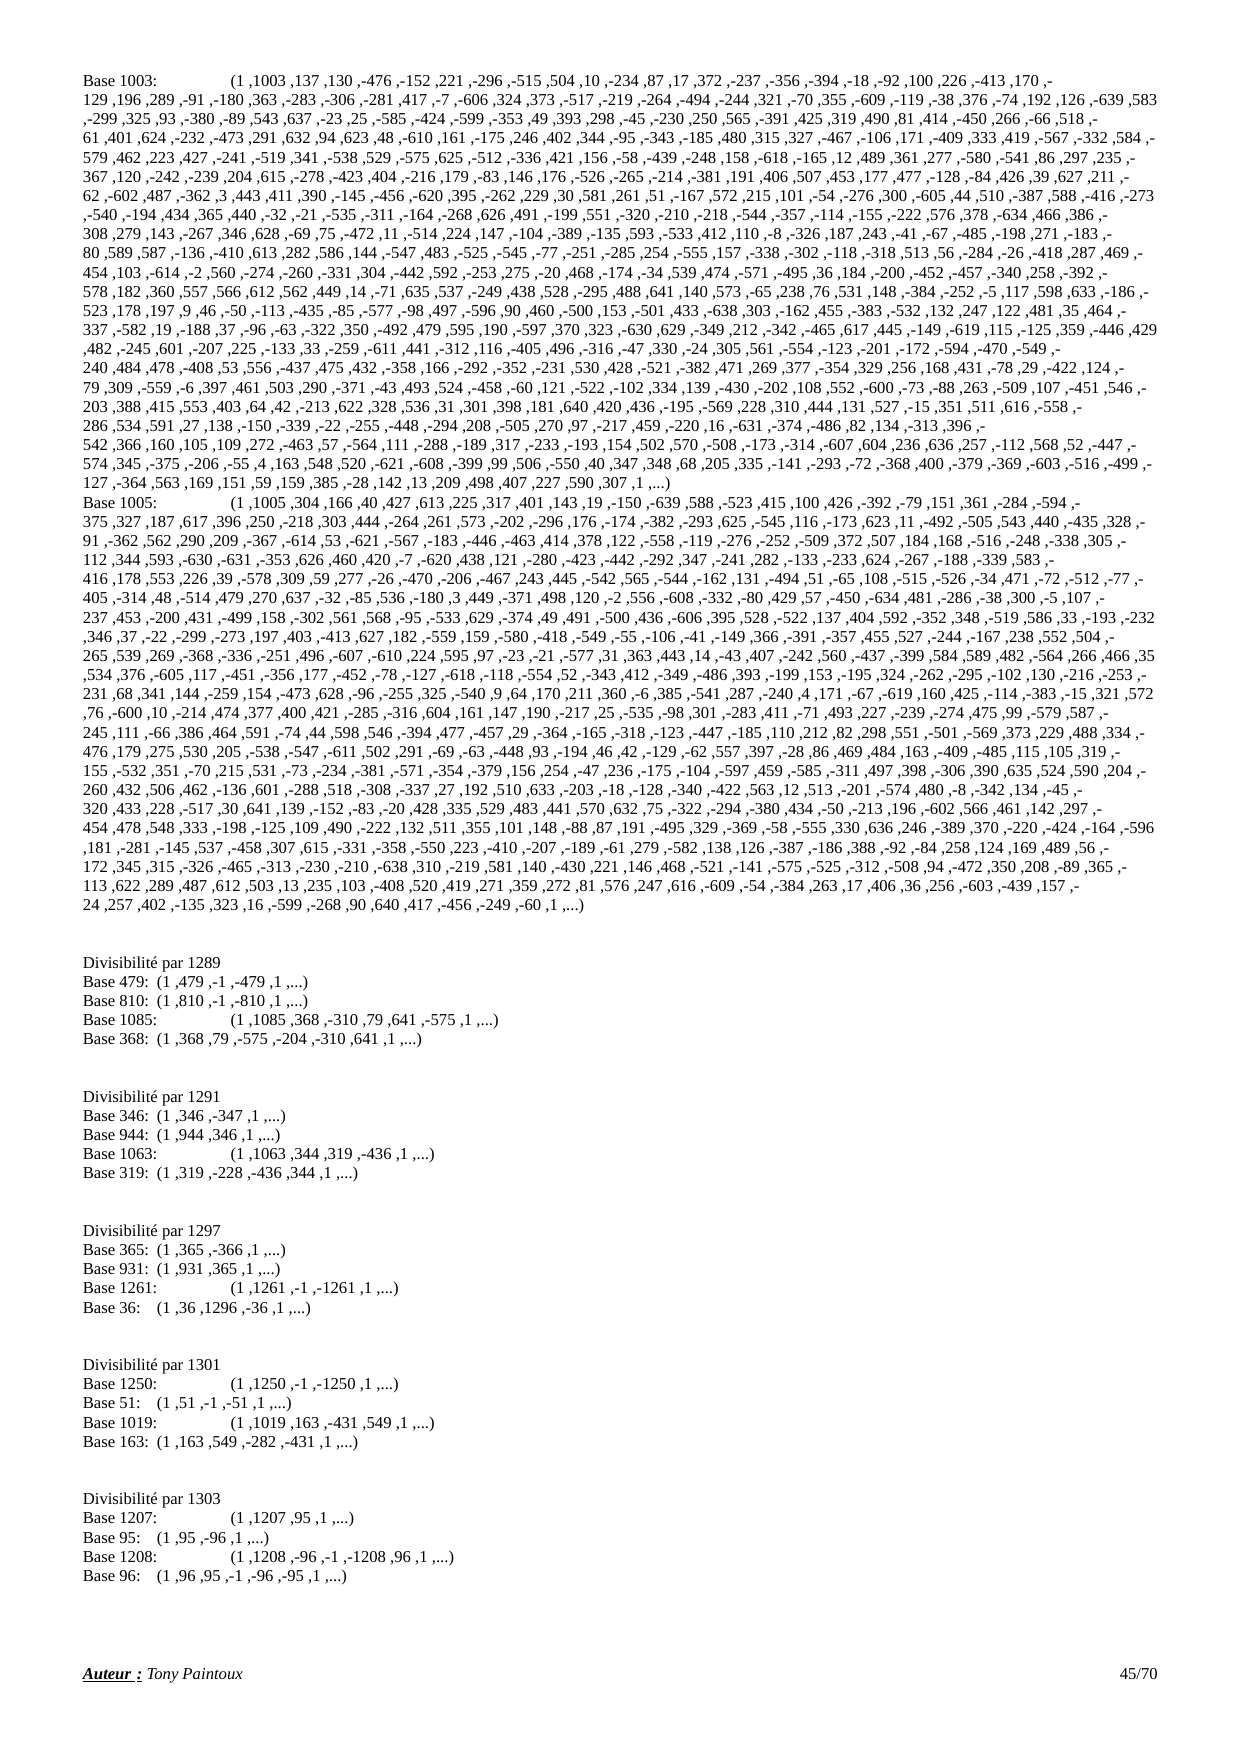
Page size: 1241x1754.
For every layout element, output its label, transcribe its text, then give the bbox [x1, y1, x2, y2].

text Divisibilité par 1301 [83, 1355, 1157, 1374]
text Base 1003: (1 ,1003 ,137 ,130 ,-476 ,-152 ,221 ,-296 ,-515 ,504 ,10 ,-234 ,87 ,17 ,372 ,-237 ,-356 ,-394 ,-18 ,-92 ,100 ,226 ,-413 ,170 ,-129 ,196 ,289 ,-91 ,-180 ,363 ,-283 ,-306 ,-281 ,417 ,-7 ,-606 ,324 ,373 ,-517 ,-219 ,-264 ,-494 ,-244 ,321 ,-70 ,355 ,-609 ,-119 ,-38 ,376 ,-74 ,192 ,126 ,-639 ,583 ,-299 ,325 ,93 ,-380 ,-89 ,543 ,637 ,-23 ,25 ,-585 ,-424 ,-599 ,-353 ,49 ,393 ,298 ,-45 ,-230 ,250 ,565 ,-391 ,425 ,319 ,490 ,81 ,414 ,-450 ,266 ,-66 ,518 ,-61 ,401 ,624 ,-232 ,-473 ,291 ,632 ,94 ,623 ,48 ,-610 ,161 ,-175 ,246 ,402 ,344 ,-95 ,-343 ,-185 ,480 ,315 ,327 ,-467 ,-106 ,171 ,-409 ,333 ,419 ,-567 ,-332 ,584 ,-579 ,462 ,223 ,427 ,-241 ,-519 ,341 ,-538 ,529 ,-575 ,625 ,-512 ,-336 ,421 ,156 ,-58 ,-439 ,-248 ,158 ,-618 ,-165 ,12 ,489 ,361 ,277 ,-580 ,-541 ,86 ,297 ,235 ,-367 ,120 ,-242 ,-239 ,204 ,615 ,-278 ,-423 ,404 ,-216 ,179 ,-83 ,146 ,176 ,-526 ,-265 ,-214 ,-381 ,191 ,406 ,507 ,453 ,177 ,477 ,-128 ,-84 ,426 ,39 ,627 ,211 ,-62 ,-602 ,487 ,-362 ,3 ,443 ,411 ,390 ,-145 ,-456 ,-620 ,395 ,-262 ,229 ,30 ,581 ,261 ,51 ,-167 ,572 ,215 ,101 ,-54 ,-276 ,300 ,-605 ,44 ,510 ,-387 ,588 ,-416 ,-273 ,-540 ,-194 ,434 ,365 ,440 ,-32 ,-21 ,-535 ,-311 ,-164 ,-268 ,626 ,491 ,-199 ,551 ,-320 ,-210 ,-218 ,-544 ,-357 ,-114 ,-155 ,-222 ,576 ,378 ,-634 ,466 ,386 ,-308 ,279 ,143 ,-267 ,346 ,628 ,-69 ,75 ,-472 ,11 ,-514 ,224 ,147 ,-104 ,-389 ,-135 ,593 ,-533 ,412 ,110 ,-8 ,-326 ,187 ,243 ,-41 ,-67 ,-485 ,-198 ,271 ,-183 ,-80 ,589 ,587 ,-136 ,-410 ,613 ,282 ,586 ,144 ,-547 ,483 ,-525 ,-545 ,-77 ,-251 ,-285 ,254 ,-555 ,157 ,-338 ,-302 ,-118 ,-318 ,513 ,56 ,-284 ,-26 ,-418 ,287 ,469 ,-454 ,103 ,-614 ,-2 ,560 ,-274 ,-260 ,-331 ,304 ,-442 ,592 ,-253 ,275 ,-20 ,468 ,-174 ,-34 ,539 ,474 ,-571 ,-495 ,36 ,184 ,-200 ,-452 ,-457 ,-340 ,258 ,-392 ,-578 ,182 ,360 ,557 ,566 ,612 ,562 ,449 ,14 ,-71 ,635 ,537 ,-249 ,438 ,528 ,-295 ,488 ,641 ,140 ,573 ,-65 ,238 ,76 ,531 ,148 ,-384 ,-252 ,-5 ,117 ,598 ,633 ,-186 ,-523 ,178 ,197 ,9 ,46 ,-50 ,-113 ,-435 ,-85 ,-577 ,-98 ,497 ,-596 ,90 ,460 ,-500 ,153 ,-501 ,433 ,-638 ,303 ,-162 ,455 ,-383 ,-532 ,132 ,247 ,122 ,481 ,35 ,464 ,-337 ,-582 ,19 ,-188 ,37 ,-96 ,-63 ,-322 ,350 ,-492 ,479 ,595 ,190 ,-597 ,370 ,323 ,-630 ,629 ,-349 ,212 ,-342 ,-465 ,617 ,445 ,-149 ,-619 ,115 ,-125 ,359 ,-446 ,429 ,482 ,-245 ,601 ,-207 ,225 ,-133 ,33 ,-259 ,-611 ,441 ,-312 ,116 ,-405 ,496 ,-316 ,-47 ,330 ,-24 ,305 ,561 ,-554 ,-123 ,-201 ,-172 ,-594 ,-470 ,-549 ,-240 ,484 ,478 ,-408 ,53 ,556 ,-437 ,475 ,432 ,-358 ,166 ,-292 ,-352 ,-231 ,530 ,428 ,-521 ,-382 ,471 ,269 ,377 ,-354 ,329 ,256 ,168 ,431 ,-78 ,29 ,-422 ,124 ,-79 ,309 ,-559 ,-6 ,397 ,461 ,503 ,290 ,-371 ,-43 ,493 ,524 ,-458 ,-60 ,121 ,-522 ,-102 ,334 ,139 ,-430 ,-202 ,108 ,552 ,-600 ,-73 ,-88 ,263 ,-509 ,107 ,-451 ,546 ,-203 ,388 ,415 ,553 ,403 ,64 ,42 ,-213 ,622 ,328 ,536 ,31 ,301 ,398 ,181 ,640 ,420 ,436 ,-195 ,-569 ,228 ,310 ,444 ,131 ,527 ,-15 ,351 ,511 ,616 ,-558 ,-286 ,534 ,591 ,27 ,138 ,-150 ,-339 ,-22 ,-255 ,-448 ,-294 ,208 ,-505 ,270 ,97 ,-217 ,459 ,-220 ,16 ,-631 ,-374 ,-486 ,82 ,134 ,-313 ,396 ,-542 ,366 ,160 ,105 ,109 ,272 ,-463 ,57 ,-564 ,111 ,-288 ,-189 ,317 ,-233 ,-193 ,154 ,502 ,570 ,-508 ,-173 ,-314 ,-607 ,604 ,236 ,636 ,257 ,-112 ,568 ,52 ,-447 ,-574 ,345 ,-375 ,-206 ,-55 ,4 ,163 ,548 ,520 ,-621 ,-608 ,-399 ,99 ,506 ,-550 ,40 ,347 ,348 ,68 ,205 ,335 ,-141 ,-293 ,-72 ,-368 ,400 ,-379 ,-369 ,-603 ,-516 ,-499 ,-127 ,-364 ,563 ,169 ,151 ,59 ,159 ,385 ,-28 ,142 ,13 ,209 ,498 ,407 ,227 ,590 ,307 ,1 ,...) [83, 71, 1157, 492]
text Base 1207: (1 ,1207 ,95 ,1 ,...) [83, 1508, 1157, 1527]
text Divisibilité par 1297 [83, 1221, 1157, 1240]
text Base 810: (1 ,810 ,-1 ,-810 ,1 ,...) [83, 991, 1157, 1010]
text Base 163: (1 ,163 ,549 ,-282 ,-431 ,1 ,...) [83, 1432, 1157, 1451]
text Base 51: (1 ,51 ,-1 ,-51 ,1 ,...) [83, 1393, 1157, 1412]
text Base 346: (1 ,346 ,-347 ,1 ,...) [83, 1106, 1157, 1125]
text Base 931: (1 ,931 ,365 ,1 ,...) [83, 1259, 1157, 1278]
text Base 1019: (1 ,1019 ,163 ,-431 ,549 ,1 ,...) [83, 1412, 1157, 1432]
text Base 365: (1 ,365 ,-366 ,1 ,...) [83, 1240, 1157, 1259]
text Base 1085: (1 ,1085 ,368 ,-310 ,79 ,641 ,-575 ,1 ,...) [83, 1010, 1157, 1029]
text Base 1208: (1 ,1208 ,-96 ,-1 ,-1208 ,96 ,1 ,...) [83, 1547, 1157, 1566]
text Base 36: (1 ,36 ,1296 ,-36 ,1 ,...) [83, 1297, 1157, 1317]
text Divisibilité par 1289 [83, 952, 1157, 972]
text Divisibilité par 1303 [83, 1489, 1157, 1508]
text Base 1005: (1 ,1005 ,304 ,166 ,40 ,427 ,613 ,225 ,317 ,401 ,143 ,19 ,-150 ,-639 ,588 ,-523 ,415 ,100 ,426 ,-392 ,-79 ,151 ,361 ,-284 ,-594 ,-375 ,327 ,187 ,617 ,396 ,250 ,-218 ,303 ,444 ,-264 ,261 ,573 ,-202 ,-296 ,176 ,-174 ,-382 ,-293 ,625 ,-545 ,116 ,-173 ,623 ,11 ,-492 ,-505 ,543 ,440 ,-435 ,328 ,-91 ,-362 ,562 ,290 ,209 ,-367 ,-614 ,53 ,-621 ,-567 ,-183 ,-446 ,-463 ,414 ,378 ,122 ,-558 ,-119 ,-276 ,-252 ,-509 ,372 ,507 ,184 ,168 ,-516 ,-248 ,-338 ,305 ,-112 ,344 ,593 ,-630 ,-631 ,-353 ,626 ,460 ,420 ,-7 ,-620 ,438 ,121 ,-280 ,-423 ,-442 ,-292 ,347 ,-241 ,282 ,-133 ,-233 ,624 ,-267 ,-188 ,-339 ,583 ,-416 ,178 ,553 ,226 ,39 ,-578 ,309 ,59 ,277 ,-26 ,-470 ,-206 ,-467 ,243 ,445 ,-542 ,565 ,-544 ,-162 ,131 ,-494 ,51 ,-65 ,108 ,-515 ,-526 ,-34 ,471 ,-72 ,-512 ,-77 ,-405 ,-314 ,48 ,-514 ,479 ,270 ,637 ,-32 ,-85 ,536 ,-180 ,3 ,449 ,-371 ,498 ,120 ,-2 ,556 ,-608 ,-332 ,-80 ,429 ,57 ,-450 ,-634 ,481 ,-286 ,-38 ,300 ,-5 ,107 ,-237 ,453 ,-200 ,431 ,-499 ,158 ,-302 ,561 ,568 ,-95 ,-533 ,629 ,-374 ,49 ,491 ,-500 ,436 ,-606 ,395 ,528 ,-522 ,137 ,404 ,592 ,-352 ,348 ,-519 ,586 ,33 ,-193 ,-232 ,346 ,37 ,-22 ,-299 ,-273 ,197 ,403 ,-413 ,627 ,182 ,-559 ,159 ,-580 ,-418 ,-549 ,-55 ,-106 ,-41 ,-149 ,366 ,-391 ,-357 ,455 ,527 ,-244 ,-167 ,238 ,552 ,504 ,-265 ,539 ,269 ,-368 ,-336 ,-251 ,496 ,-607 ,-610 ,224 ,595 ,97 ,-23 ,-21 ,-577 ,31 ,363 ,443 ,14 ,-43 ,407 ,-242 ,560 ,-437 ,-399 ,584 ,589 ,482 ,-564 ,266 ,466 ,35 ,534 ,376 ,-605 ,117 ,-451 ,-356 ,177 ,-452 ,-78 ,-127 ,-618 ,-118 ,-554 ,52 ,-343 ,412 ,-349 ,-486 ,393 ,-199 ,153 ,-195 ,324 ,-262 ,-295 ,-102 ,130 ,-216 ,-253 ,-231 ,68 ,341 ,144 ,-259 ,154 ,-473 ,628 ,-96 ,-255 ,325 ,-540 ,9 ,64 ,170 ,211 ,360 ,-6 ,385 ,-541 ,287 ,-240 ,4 ,171 ,-67 ,-619 ,160 ,425 ,-114 ,-383 ,-15 ,321 ,572 ,76 ,-600 ,10 ,-214 ,474 ,377 ,400 ,421 ,-285 ,-316 ,604 ,161 ,147 ,190 ,-217 ,25 ,-535 ,-98 ,301 ,-283 ,411 ,-71 ,493 ,227 ,-239 ,-274 ,475 ,99 ,-579 ,587 ,-245 ,111 ,-66 ,386 ,464 ,591 ,-74 ,44 ,598 ,546 ,-394 ,477 ,-457 ,29 ,-364 ,-165 ,-318 ,-123 ,-447 ,-185 ,110 ,212 ,82 ,298 ,551 ,-501 ,-569 ,373 ,229 ,488 ,334 ,-476 ,179 ,275 ,530 ,205 ,-538 ,-547 ,-611 ,502 ,291 ,-69 ,-63 ,-448 ,93 ,-194 ,46 ,42 ,-129 ,-62 ,557 ,397 ,-28 ,86 ,469 ,484 ,163 ,-409 ,-485 ,115 ,105 ,319 ,-155 ,-532 ,351 ,-70 ,215 ,531 ,-73 ,-234 ,-381 ,-571 ,-354 ,-379 ,156 ,254 ,-47 ,236 ,-175 ,-104 ,-597 ,459 ,-585 ,-311 ,497 ,398 ,-306 ,390 ,635 ,524 ,590 ,204 ,-260 ,432 ,506 ,462 ,-136 ,601 ,-288 ,518 ,-308 ,-337 ,27 ,192 ,510 ,633 ,-203 ,-18 ,-128 ,-340 ,-422 ,563 ,12 ,513 ,-201 ,-574 ,480 ,-8 ,-342 ,134 ,-45 ,-320 ,433 ,228 ,-517 ,30 ,641 ,139 ,-152 ,-83 ,-20 ,428 ,335 ,529 ,483 ,441 ,570 ,632 ,75 ,-322 ,-294 ,-380 ,434 ,-50 ,-213 ,196 ,-602 ,566 ,461 ,142 ,297 ,-454 ,478 ,548 ,333 ,-198 ,-125 ,109 ,490 ,-222 ,132 ,511 ,355 ,101 ,148 ,-88 ,87 ,191 ,-495 ,329 ,-369 ,-58 ,-555 ,330 ,636 ,246 ,-389 ,370 ,-220 ,-424 ,-164 ,-596 ,181 ,-281 ,-145 ,537 ,-458 ,307 ,615 ,-331 ,-358 ,-550 ,223 ,-410 ,-207 ,-189 ,-61 ,279 ,-582 ,138 ,126 ,-387 ,-186 ,388 ,-92 ,-84 ,258 ,124 ,169 ,489 ,56 ,-172 ,345 ,315 ,-326 ,-465 ,-313 ,-230 ,-210 ,-638 ,310 ,-219 ,581 ,140 ,-430 ,221 ,146 ,468 ,-521 ,-141 ,-575 ,-525 ,-312 ,-508 ,94 ,-472 ,350 ,208 ,-89 ,365 ,-113 ,622 ,289 ,487 ,612 ,503 ,13 ,235 ,103 ,-408 ,520 ,419 ,271 ,359 ,272 ,81 ,576 ,247 ,616 ,-609 ,-54 ,-384 ,263 ,17 ,406 ,36 ,256 ,-603 ,-439 ,157 ,-24 ,257 ,402 ,-135 ,323 ,16 ,-599 ,-268 ,90 ,640 ,417 ,-456 ,-249 ,-60 ,1 ,...) [83, 492, 1157, 914]
text Base 1250: (1 ,1250 ,-1 ,-1250 ,1 ,...) [83, 1374, 1157, 1393]
text Base 479: (1 ,479 ,-1 ,-479 ,1 ,...) [83, 972, 1157, 991]
text Base 95: (1 ,95 ,-96 ,1 ,...) [83, 1527, 1157, 1547]
text Base 1261: (1 ,1261 ,-1 ,-1261 ,1 ,...) [83, 1278, 1157, 1297]
text Base 319: (1 ,319 ,-228 ,-436 ,344 ,1 ,...) [83, 1163, 1157, 1182]
text Base 944: (1 ,944 ,346 ,1 ,...) [83, 1125, 1157, 1144]
text Base 368: (1 ,368 ,79 ,-575 ,-204 ,-310 ,641 ,1 ,...) [83, 1029, 1157, 1048]
text Divisibilité par 1291 [83, 1087, 1157, 1106]
text Base 96: (1 ,96 ,95 ,-1 ,-96 ,-95 ,1 ,...) [83, 1566, 1157, 1585]
text Base 1063: (1 ,1063 ,344 ,319 ,-436 ,1 ,...) [83, 1144, 1157, 1163]
